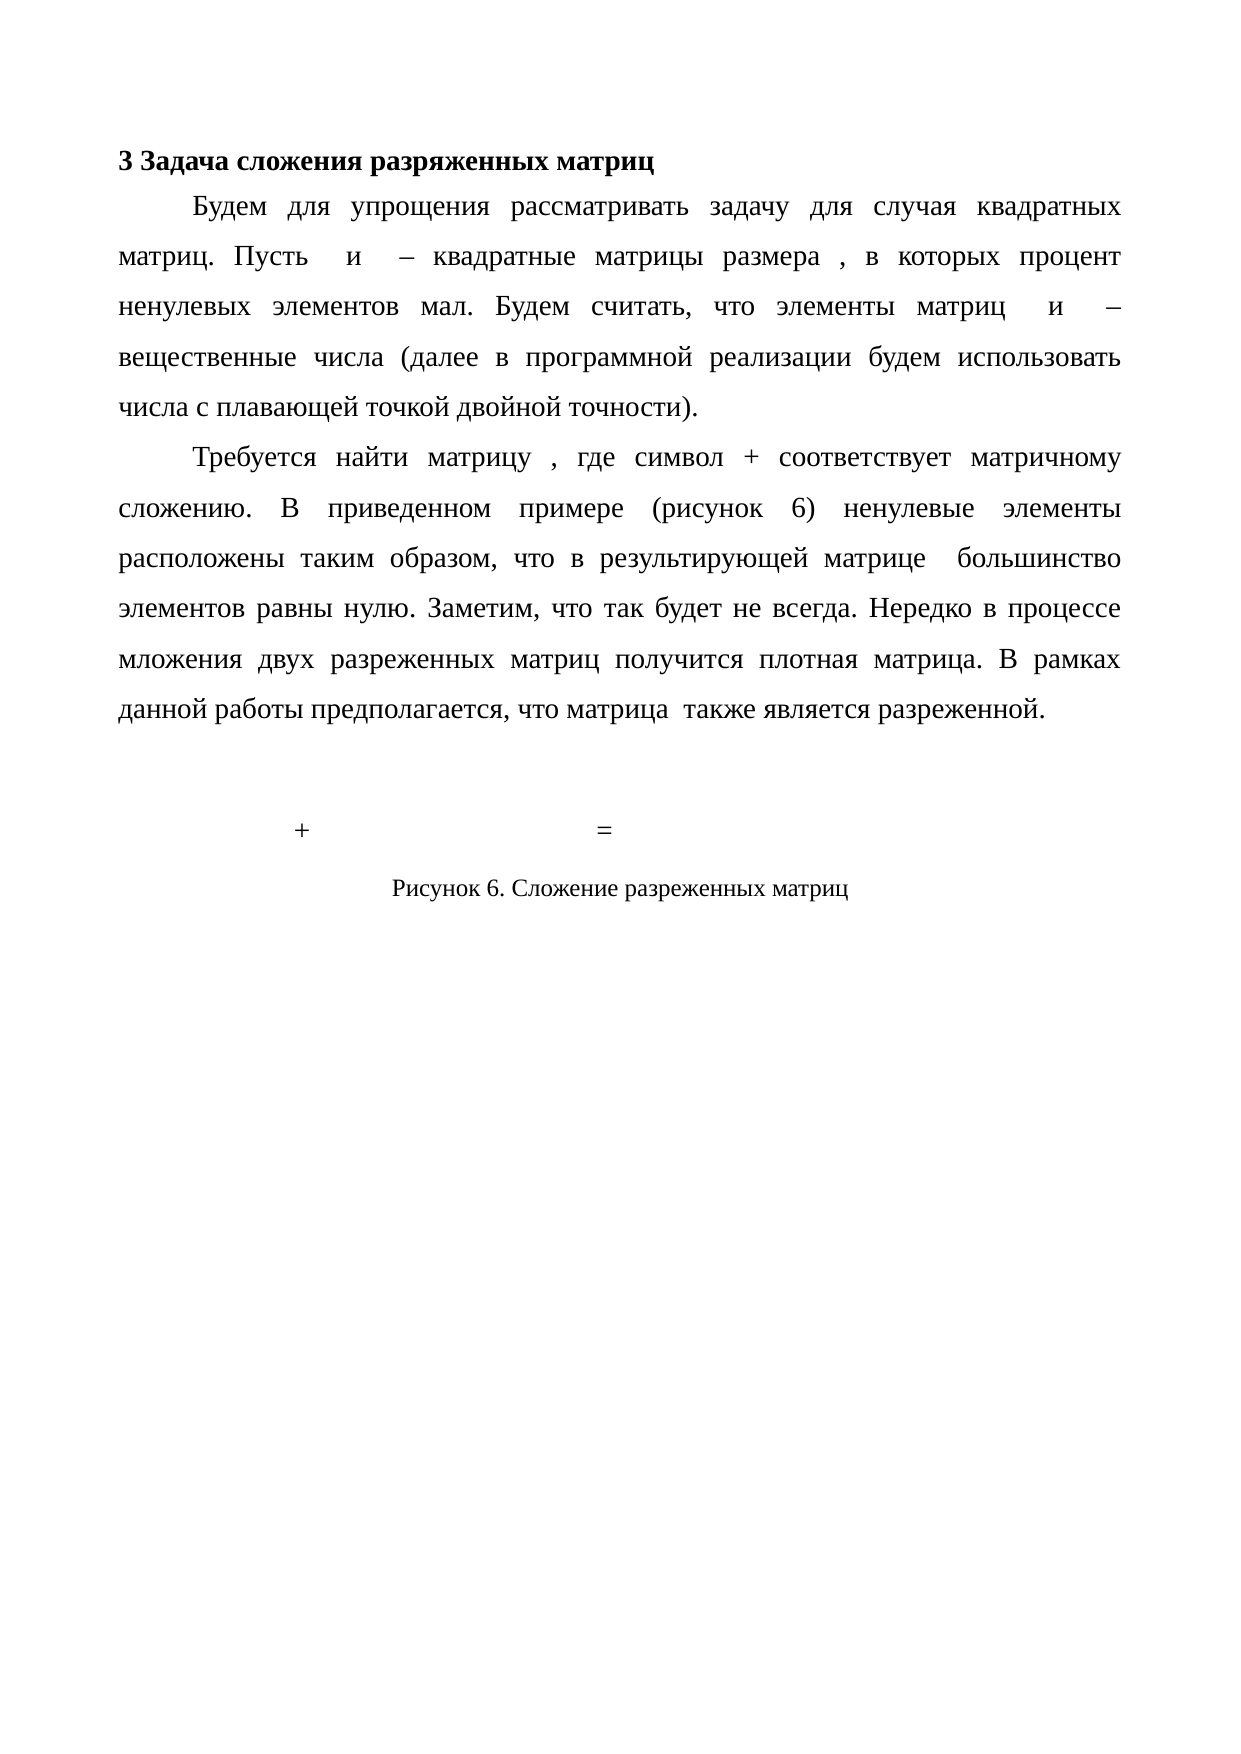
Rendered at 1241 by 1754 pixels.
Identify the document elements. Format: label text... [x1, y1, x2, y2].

table_cell = [449, 807, 759, 873]
text Требуется найти матрицу , где символ + соответствует матричному сложению. В приведенном примере (рисунок 6) ненулевые элементы расположены таким образом, что в результирующей матрице большинство элементов равны нулю. Заметим, что так будет не всегда. Нередко в процессе мложения двух разреженных матриц получится плотная матрица. В рамках данной работы предполагается, что матрица также является разреженной. [118, 439, 1122, 724]
text Рисунок 6. Сложение разреженных матриц [118, 873, 1122, 902]
table_header [449, 741, 759, 807]
text Будем для упрощения рассматривать задачу для случая квадратных матриц. Пусть и – квадратные матрицы размера , в которых процент ненулевых элементов мал. Будем считать, что элементы матриц и – вещественные числа (далее в программной реализации будем использовать числа с плавающей точкой двойной точности). [118, 188, 1122, 423]
subtitle 3 Задача сложения разряженных матриц [118, 143, 1122, 177]
table_cell + [154, 807, 449, 873]
table_header [154, 741, 449, 807]
table_cell [759, 807, 1086, 873]
table_header [759, 741, 1086, 807]
